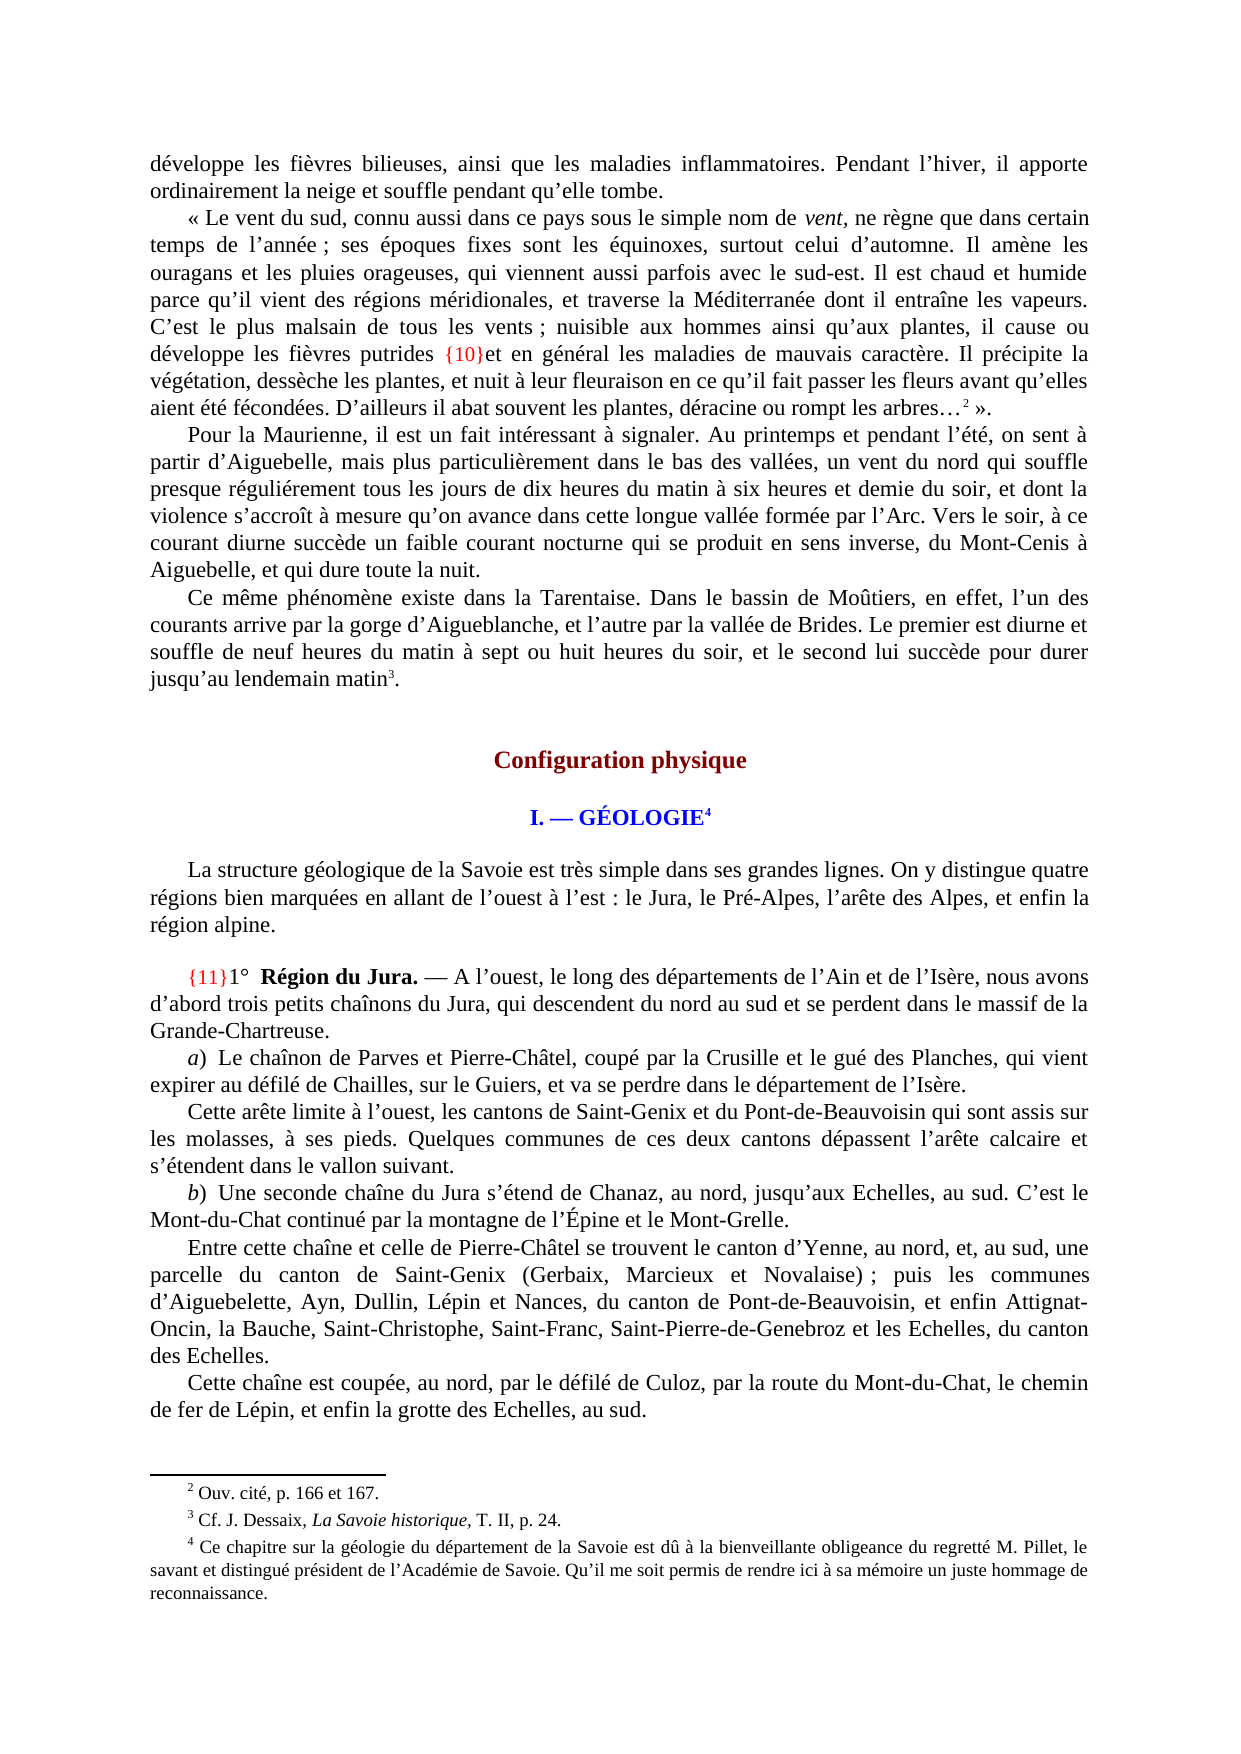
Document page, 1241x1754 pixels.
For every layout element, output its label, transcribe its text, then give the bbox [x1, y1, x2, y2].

text Entre cette chaîne et celle de Pierre-Châtel se trouvent le canton d’Yenne, au nord, et, au sud, une parcelle du canton de Saint-Genix (Gerbaix, Marcieux et Novalaise) ; puis les communes d’Aiguebelette, Ayn, Dullin, Lépin et Nances, du canton de Pont-de-Beauvoisin, et enfin Attignat-Oncin, la Bauche, Saint-Christophe, Saint-Franc, Saint-Pierre-de-Genebroz et les Echelles, du canton des Echelles. [150, 1233, 1090, 1369]
text Cf. J. Dessaix, La Savoie historique, T. II, p. 24. [150, 1508, 1090, 1531]
text Configuration physique [150, 742, 1090, 775]
text I. — GÉOLOGIE [150, 800, 1090, 831]
text Ce même phénomène existe dans la Tarentaise. Dans le bassin de Moûtiers, en effet, l’un des courants arrive par la gorge d’Aigueblanche, et l’autre par la vallée de Brides. Le premier est diurne et souffle de neuf heures du matin à sept ou huit heures du soir, et le second lui succède pour durer jusqu’au lendemain matin. [150, 583, 1090, 692]
text Ce chapitre sur la géologie du département de la Savoie est dû à la bienveillante obligeance du regretté M. Pillet, le savant et distingué président de l’Académie de Savoie. Qu’il me soit permis de rendre ici à sa mémoire un juste hommage de reconnaissance. [150, 1535, 1090, 1604]
text Cette arête limite à l’ouest, les cantons de Saint-Genix et du Pont-de-Beauvoisin qui sont assis sur les molasses, à ses pieds. Quelques communes de ces deux cantons dépassent l’arête calcaire et s’étendent dans le vallon suivant. [150, 1098, 1090, 1179]
text développe les fièvres bilieuses, ainsi que les maladies inflammatoires. Pendant l’hiver, il apporte ordinairement la neige et souffle pendant qu’elle tombe. [150, 150, 1090, 204]
text La structure géologique de la Savoie est très simple dans ses grandes lignes. On y distingue quatre régions bien marquées en allant de l’ouest à l’est : le Jura, le Pré-Alpes, l’arête des Alpes, et enfin la région alpine. [150, 856, 1090, 937]
text Ouv. cité, p. 166 et 167. [150, 1481, 1090, 1504]
text {11}1° Région du Jura. — A l’ouest, le long des départements de l’Ain et de l’Isère, nous avons d’abord trois petits chaînons du Jura, qui descendent du nord au sud et se perdent dans le massif de la Grande-Chartreuse. [150, 962, 1090, 1044]
text b) Une seconde chaîne du Jura s’étend de Chanaz, au nord, jusqu’aux Echelles, au sud. C’est le Mont-du-Chat continué par la montagne de l’Épine et le Mont-Grelle. [150, 1179, 1090, 1233]
text Cette chaîne est coupée, au nord, par le défilé de Culoz, par la route du Mont-du-Chat, le chemin de fer de Lépin, et enfin la grotte des Echelles, au sud. [150, 1369, 1090, 1423]
text Pour la Maurienne, il est un fait intéressant à signaler. Au printemps et pendant l’été, on sent à partir d’Aiguebelle, mais plus particulièrement dans le bas des vallées, un vent du nord qui souffle presque réguliérement tous les jours de dix heures du matin à six heures et demie du soir, et dont la violence s’accroît à mesure qu’on avance dans cette longue vallée formée par l’Arc. Vers le soir, à ce courant diurne succède un faible courant nocturne qui se produit en sens inverse, du Mont-Cenis à Aiguebelle, et qui dure toute la nuit. [150, 421, 1090, 583]
text « Le vent du sud, connu aussi dans ce pays sous le simple nom de vent, ne règne que dans certain temps de l’année ; ses époques fixes sont les équinoxes, surtout celui d’automne. Il amène les ouragans et les pluies orageuses, qui viennent aussi parfois avec le sud-est. Il est chaud et humide parce qu’il vient des régions méridionales, et traverse la Méditerranée dont il entraîne les vapeurs. C’est le plus malsain de tous les vents ; nuisible aux hommes ainsi qu’aux plantes, il cause ou développe les fièvres putrides {10}et en général les maladies de mauvais caractère. Il précipite la végétation, dessèche les plantes, et nuit à leur fleuraison en ce qu’il fait passer les fleurs avant qu’elles aient été fécondées. D’ailleurs il abat souvent les plantes, déracine ou rompt les arbres… ». [150, 204, 1090, 421]
text a) Le chaînon de Parves et Pierre-Châtel, coupé par la Crusille et le gué des Planches, qui vient expirer au défilé de Chailles, sur le Guiers, et va se perdre dans le département de l’Isère. [150, 1044, 1090, 1098]
